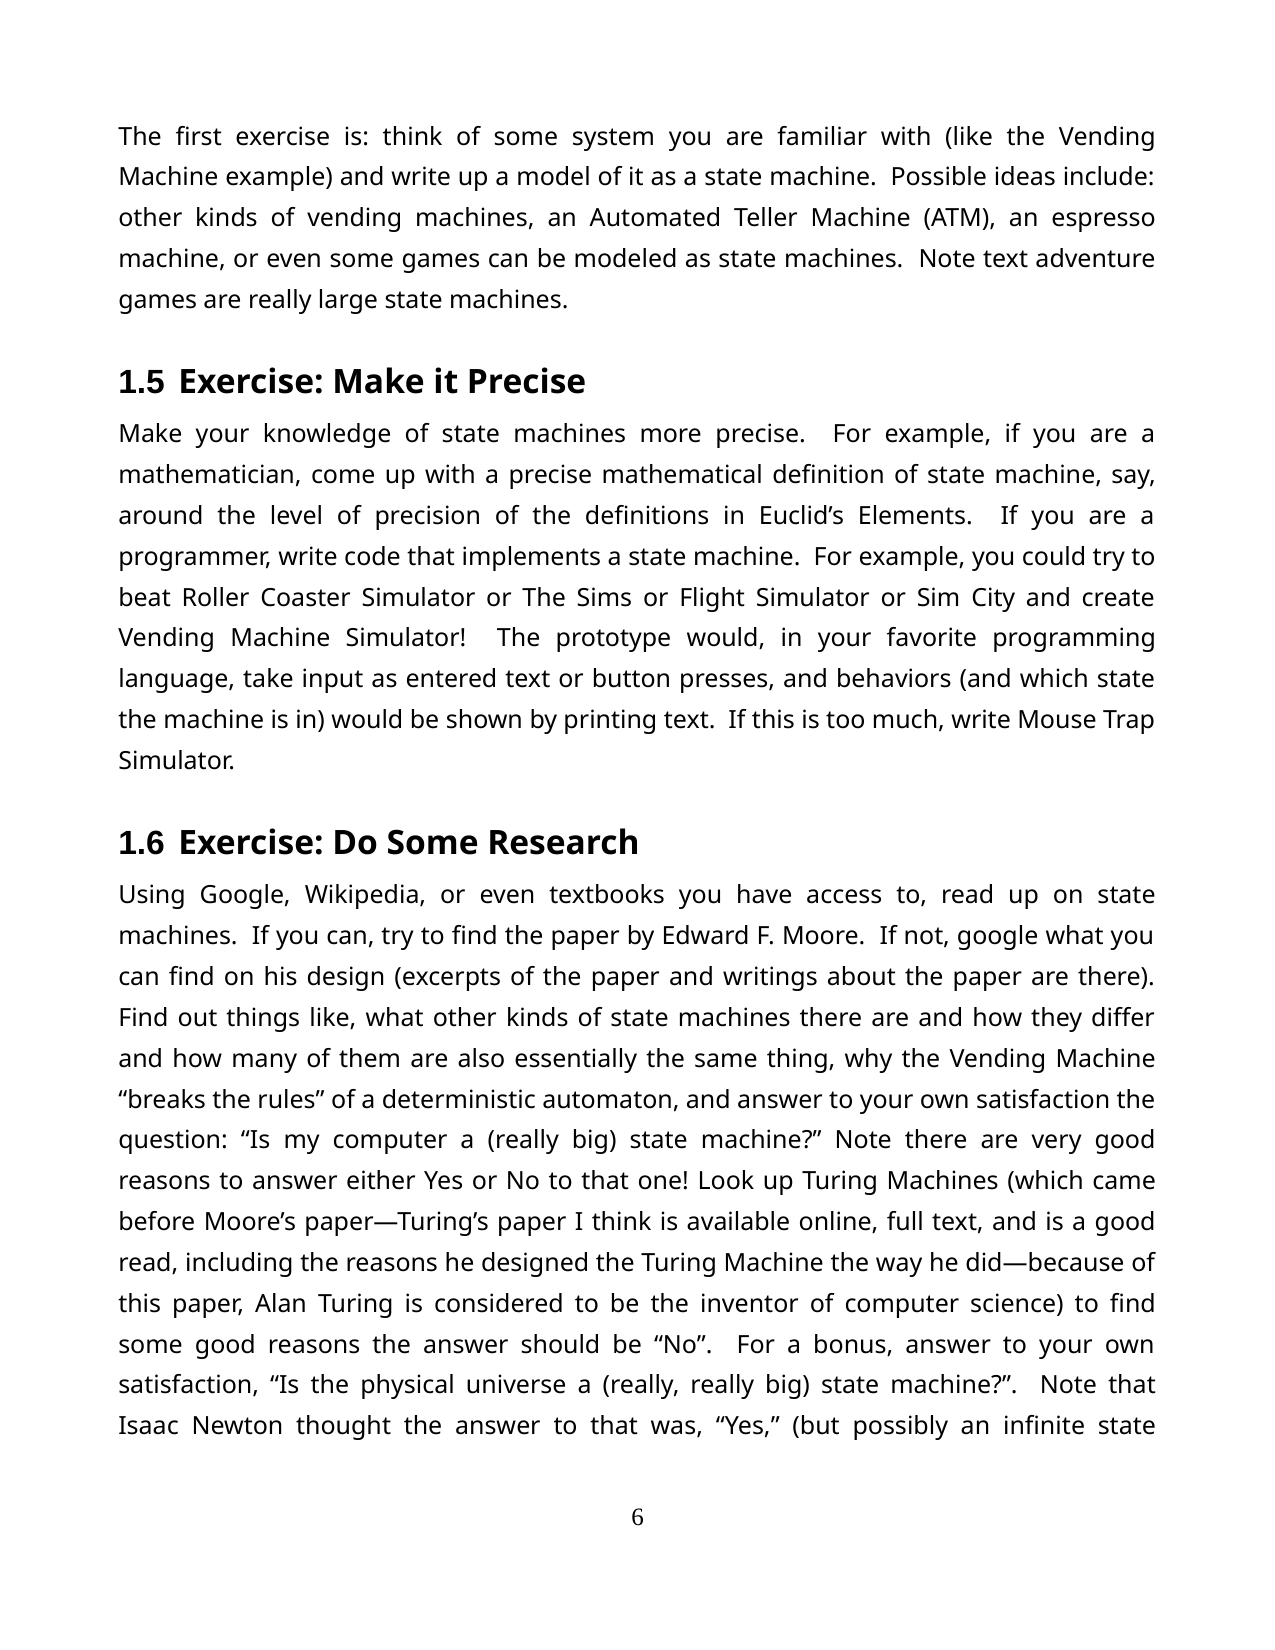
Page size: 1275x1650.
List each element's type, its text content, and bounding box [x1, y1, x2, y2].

text Using Google, Wikipedia, or even textbooks you have access to, read up on state machines. If you can, try to find the paper by Edward F. Moore. If not, google what you can find on his design (excerpts of the paper and writings about the paper are there). Find out things like, what other kinds of state machines there are and how they differ and how many of them are also essentially the same thing, why the Vending Machine “breaks the rules” of a deterministic automaton, and answer to your own satisfaction the question: “Is my computer a (really big) state machine?” Note there are very good reasons to answer either Yes or No to that one! Look up Turing Machines (which came before Moore’s paper—Turing’s paper I think is available online, full text, and is a good read, including the reasons he designed the Turing Machine the way he did—because of this paper, Alan Turing is considered to be the inventor of computer science) to find some good reasons the answer should be “No”. For a bonus, answer to your own satisfaction, “Is the physical universe a (really, really big) state machine?”. Note that Isaac Newton thought the answer to that was, “Yes,” (but possibly an infinite state [118, 877, 1157, 1442]
text The first exercise is: think of some system you are familiar with (like the Vending Machine example) and write up a model of it as a state machine. Possible ideas include: other kinds of vending machines, an Automated Teller Machine (ATM), an espresso machine, or even some games can be modeled as state machines. Note text adventure games are really large state machines. [118, 118, 1157, 316]
text Make your knowledge of state machines more precise. For example, if you are a mathematician, come up with a precise mathematical definition of state machine, say, around the level of precision of the definitions in Euclid’s Elements. If you are a programmer, write code that implements a state machine. For example, you could try to beat Roller Coaster Simulator or The Sims or Flight Simulator or Sim City and create Vending Machine Simulator! The prototype would, in your favorite programming language, take input as entered text or button presses, and behaviors (and which state the machine is in) would be shown by printing text. If this is too much, write Mouse Trap Simulator. [118, 416, 1157, 777]
subtitle Exercise: Make it Precise [118, 358, 1157, 403]
subtitle Exercise: Do Some Research [118, 819, 1157, 864]
